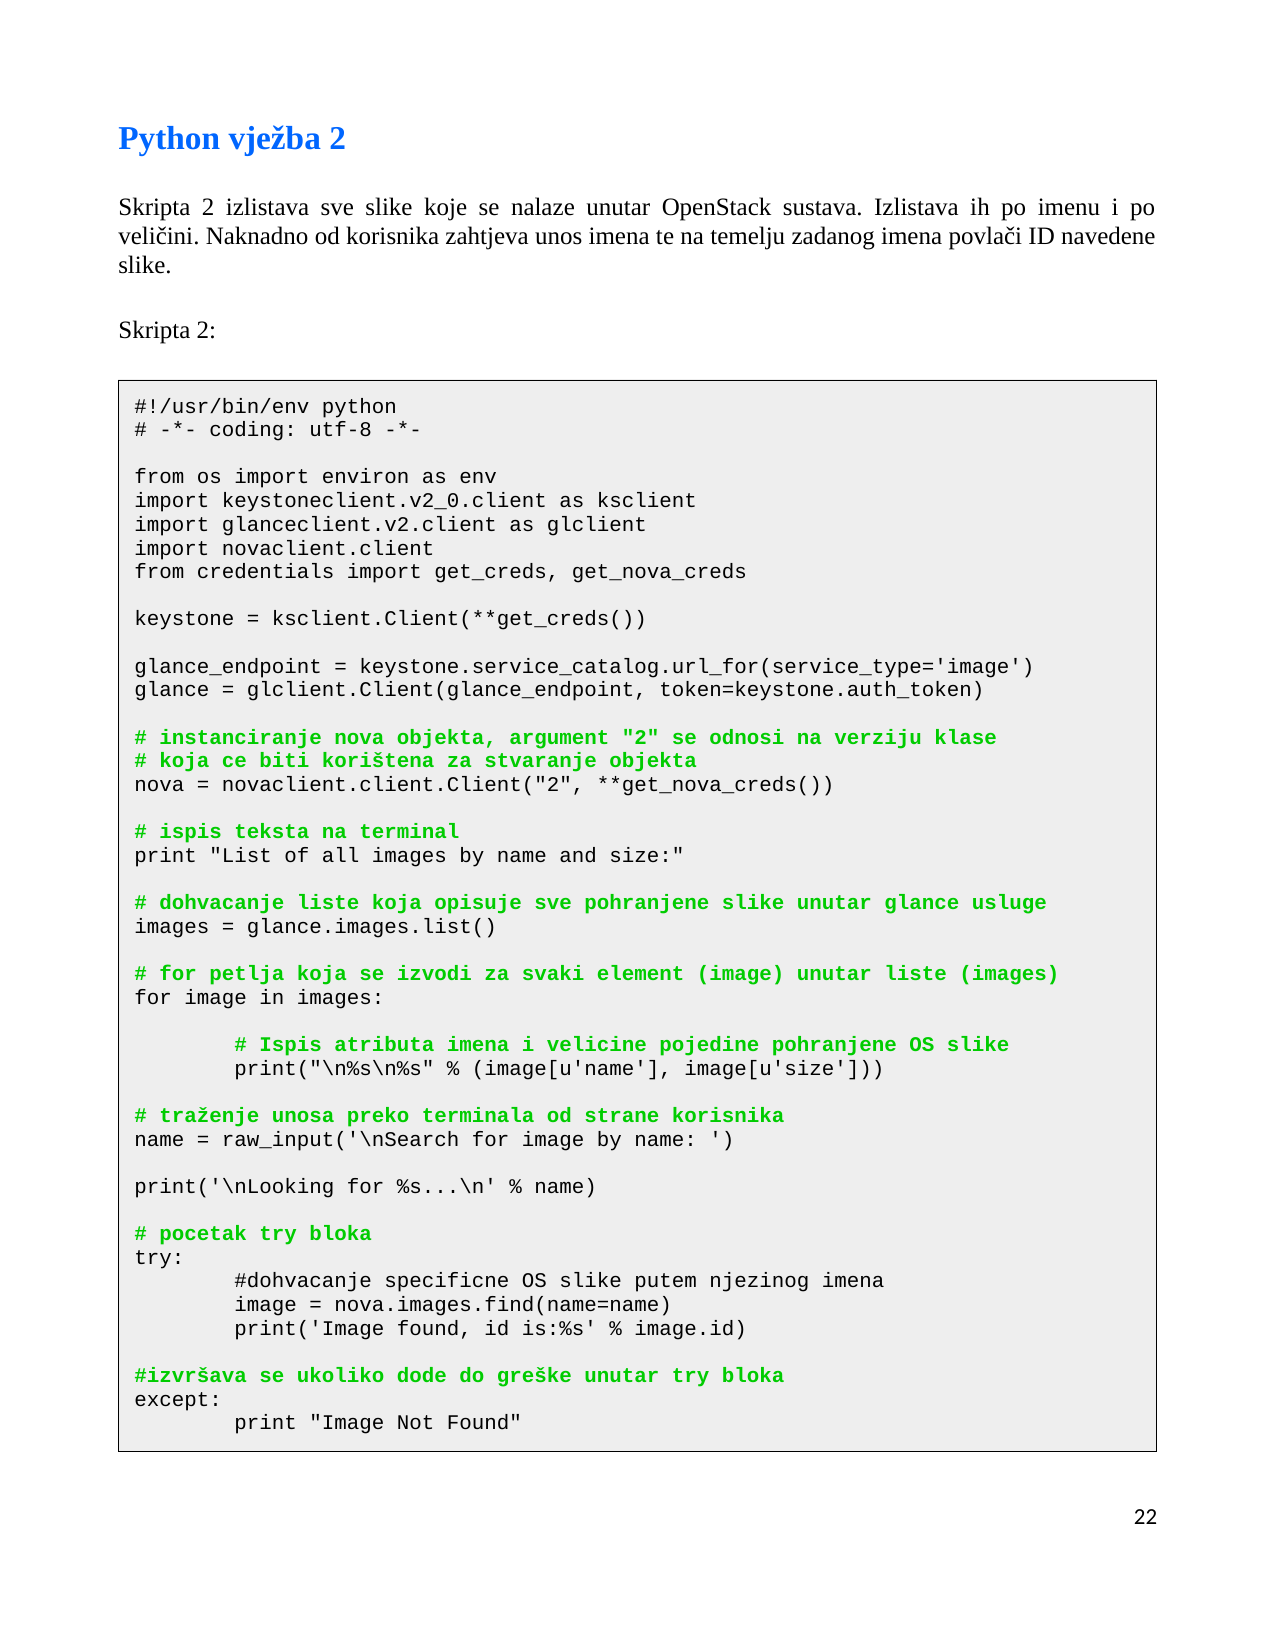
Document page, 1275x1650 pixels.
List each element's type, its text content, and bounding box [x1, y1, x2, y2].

text print("\n%s\n%s" % (image[u'name'], image[u'size'])) [119, 1042, 1156, 1065]
text # Ispis atributa imena i velicine pojedine pohranjene OS slike [119, 1018, 1156, 1042]
text from credentials import get_creds, get_nova_creds [119, 545, 1156, 569]
text Python vježba 2 [118, 118, 1157, 156]
text # traženje unosa preko terminala od strane korisnika [119, 1089, 1156, 1113]
text import keystoneclient.v2_0.client as ksclient [119, 474, 1156, 498]
text print "List of all images by name and size:" [119, 829, 1156, 852]
text # -*- coding: utf-8 -*- [119, 403, 1156, 427]
text # ispis teksta na terminal [119, 805, 1156, 829]
text Skripta 2 izlistava sve slike koje se nalaze unutar OpenStack sustava. Izlistava ih po imenu i po veličini. Naknadno od korisnika zahtjeva unos imena te na temelju zadanog imena povlači ID navedene slike. [118, 192, 1157, 279]
text # pocetak try bloka [119, 1207, 1156, 1231]
text keystone = ksclient.Client(**get_creds()) [119, 592, 1156, 616]
text # dohvacanje liste koja opisuje sve pohranjene slike unutar glance usluge [119, 876, 1156, 900]
text nova = novaclient.client.Client("2", **get_nova_creds()) [119, 758, 1156, 782]
text import glanceclient.v2.client as glclient [119, 498, 1156, 521]
text for image in images: [119, 971, 1156, 994]
text glance = glclient.Client(glance_endpoint, token=keystone.auth_token) [119, 663, 1156, 687]
text import novaclient.client [119, 521, 1156, 545]
text #izvršava se ukoliko dode do greške unutar try bloka [119, 1349, 1156, 1373]
text glance_endpoint = keystone.service_catalog.url_for(service_type='image') [119, 640, 1156, 663]
text print('\nLooking for %s...\n' % name) [119, 1160, 1156, 1183]
text images = glance.images.list() [119, 900, 1156, 923]
text print "Image Not Found" [119, 1396, 1156, 1451]
text try: [119, 1231, 1156, 1254]
text # for petlja koja se izvodi za svaki element (image) unutar liste (images) [119, 947, 1156, 971]
text name = raw_input('\nSearch for image by name: ') [119, 1113, 1156, 1136]
text # instanciranje nova objekta, argument "2" se odnosi na verziju klase [119, 711, 1156, 734]
text except: [119, 1373, 1156, 1396]
text #!/usr/bin/env python [119, 381, 1156, 403]
text Skripta 2: [118, 315, 1157, 343]
text #dohvacanje specificne OS slike putem njezinog imena [119, 1254, 1156, 1278]
text print('Image found, id is:%s' % image.id) [119, 1302, 1156, 1325]
text from os import environ as env [119, 451, 1156, 474]
text # koja ce biti korištena za stvaranje objekta [119, 734, 1156, 758]
text image = nova.images.find(name=name) [119, 1278, 1156, 1302]
